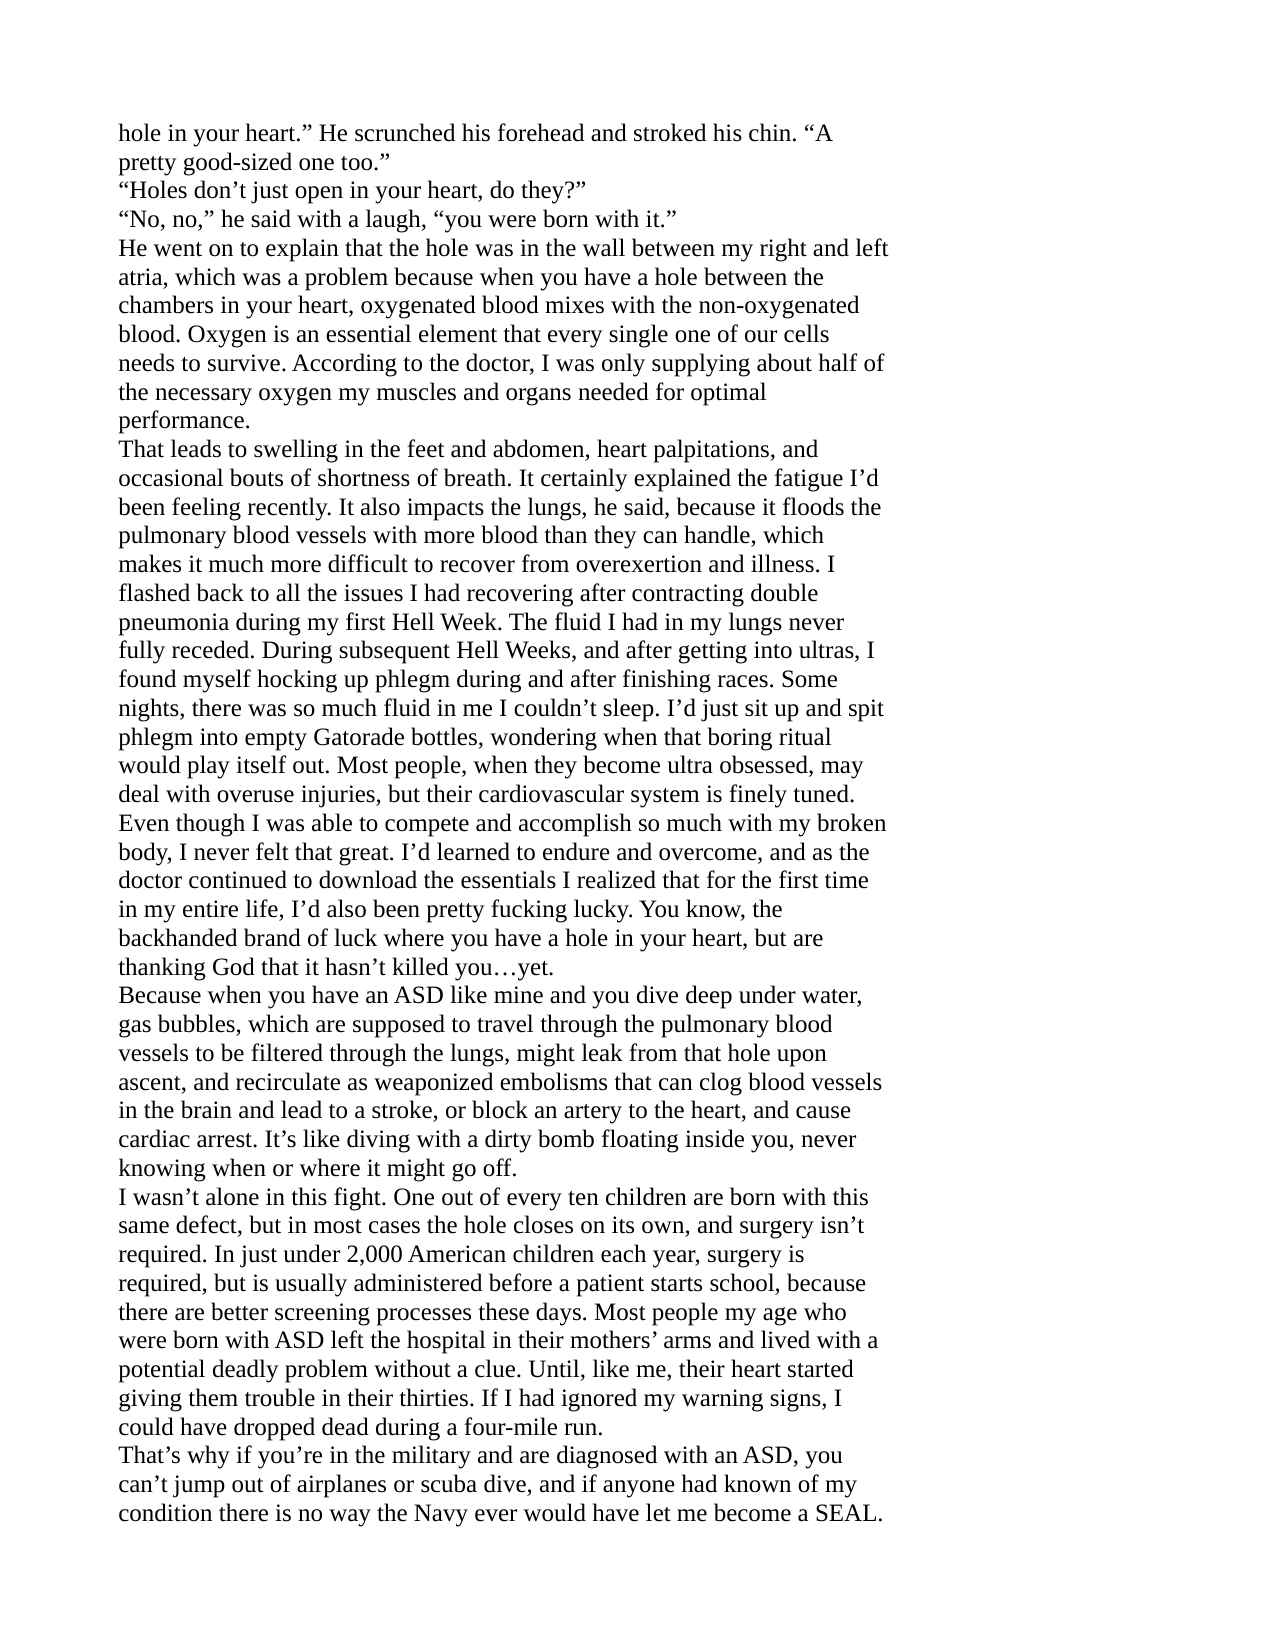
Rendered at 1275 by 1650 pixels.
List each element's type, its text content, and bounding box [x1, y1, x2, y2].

text gas bubbles, which are supposed to travel through the pulmonary blood [118, 1009, 1157, 1038]
text phlegm into empty Gatorade bottles, wondering when that boring ritual [118, 722, 1157, 751]
text Even though I was able to compete and accomplish so much with my broken [118, 808, 1157, 837]
text backhanded brand of luck where you have a hole in your heart, but are [118, 923, 1157, 952]
text I wasn’t alone in this fight. One out of every ten children are born with this [118, 1182, 1157, 1211]
text “No, no,” he said with a laugh, “you were born with it.” [118, 204, 1157, 233]
text can’t jump out of airplanes or scuba dive, and if anyone had known of my [118, 1469, 1157, 1498]
text knowing when or where it might go off. [118, 1153, 1157, 1182]
text makes it much more difficult to recover from overexertion and illness. I [118, 549, 1157, 578]
text been feeling recently. It also impacts the lungs, he said, because it floods the [118, 492, 1157, 521]
text found myself hocking up phlegm during and after finishing races. Some [118, 664, 1157, 693]
text pretty good-sized one too.” [118, 147, 1157, 176]
text condition there is no way the Navy ever would have let me become a SEAL. [118, 1498, 1157, 1527]
text potential deadly problem without a clue. Until, like me, their heart started [118, 1354, 1157, 1383]
text needs to survive. According to the doctor, I was only supplying about half of [118, 348, 1157, 377]
text could have dropped dead during a four-mile run. [118, 1412, 1157, 1441]
text hole in your heart.” He scrunched his forehead and stroked his chin. “A [118, 118, 1157, 147]
text vessels to be filtered through the lungs, might leak from that hole upon [118, 1038, 1157, 1067]
text “Holes don’t just open in your heart, do they?” [118, 176, 1157, 204]
text in my entire life, I’d also been pretty fucking lucky. You know, the [118, 894, 1157, 923]
text thanking God that it hasn’t killed you…yet. [118, 952, 1157, 981]
text cardiac arrest. It’s like diving with a dirty bomb floating inside you, never [118, 1124, 1157, 1153]
text deal with overuse injuries, but their cardiovascular system is finely tuned. [118, 779, 1157, 808]
text He went on to explain that the hole was in the wall between my right and left [118, 233, 1157, 262]
text ascent, and recirculate as weaponized embolisms that can clog blood vessels [118, 1067, 1157, 1096]
text atria, which was a problem because when you have a hole between the [118, 262, 1157, 291]
text That leads to swelling in the feet and abdomen, heart palpitations, and [118, 434, 1157, 463]
text performance. [118, 406, 1157, 434]
text flashed back to all the issues I had recovering after contracting double [118, 578, 1157, 607]
text fully receded. During subsequent Hell Weeks, and after getting into ultras, I [118, 636, 1157, 664]
text in the brain and lead to a stroke, or block an artery to the heart, and cause [118, 1096, 1157, 1124]
text Because when you have an ASD like mine and you dive deep under water, [118, 981, 1157, 1009]
text there are better screening processes these days. Most people my age who [118, 1297, 1157, 1326]
text required. In just under 2,000 American children each year, surgery is [118, 1239, 1157, 1268]
text were born with ASD left the hospital in their mothers’ arms and lived with a [118, 1326, 1157, 1354]
text That’s why if you’re in the military and are diagnosed with an ASD, you [118, 1441, 1157, 1469]
text pulmonary blood vessels with more blood than they can handle, which [118, 521, 1157, 549]
text same defect, but in most cases the hole closes on its own, and surgery isn’t [118, 1211, 1157, 1239]
text doctor continued to download the essentials I realized that for the first time [118, 866, 1157, 894]
text pneumonia during my first Hell Week. The fluid I had in my lungs never [118, 607, 1157, 636]
text blood. Oxygen is an essential element that every single one of our cells [118, 319, 1157, 348]
text the necessary oxygen my muscles and organs needed for optimal [118, 377, 1157, 406]
text occasional bouts of shortness of breath. It certainly explained the fatigue I’d [118, 463, 1157, 492]
text would play itself out. Most people, when they become ultra obsessed, may [118, 751, 1157, 779]
text giving them trouble in their thirties. If I had ignored my warning signs, I [118, 1383, 1157, 1412]
text required, but is usually administered before a patient starts school, because [118, 1268, 1157, 1297]
text chambers in your heart, oxygenated blood mixes with the non-oxygenated [118, 291, 1157, 319]
text body, I never felt that great. I’d learned to endure and overcome, and as the [118, 837, 1157, 866]
text nights, there was so much fluid in me I couldn’t sleep. I’d just sit up and spit [118, 693, 1157, 722]
